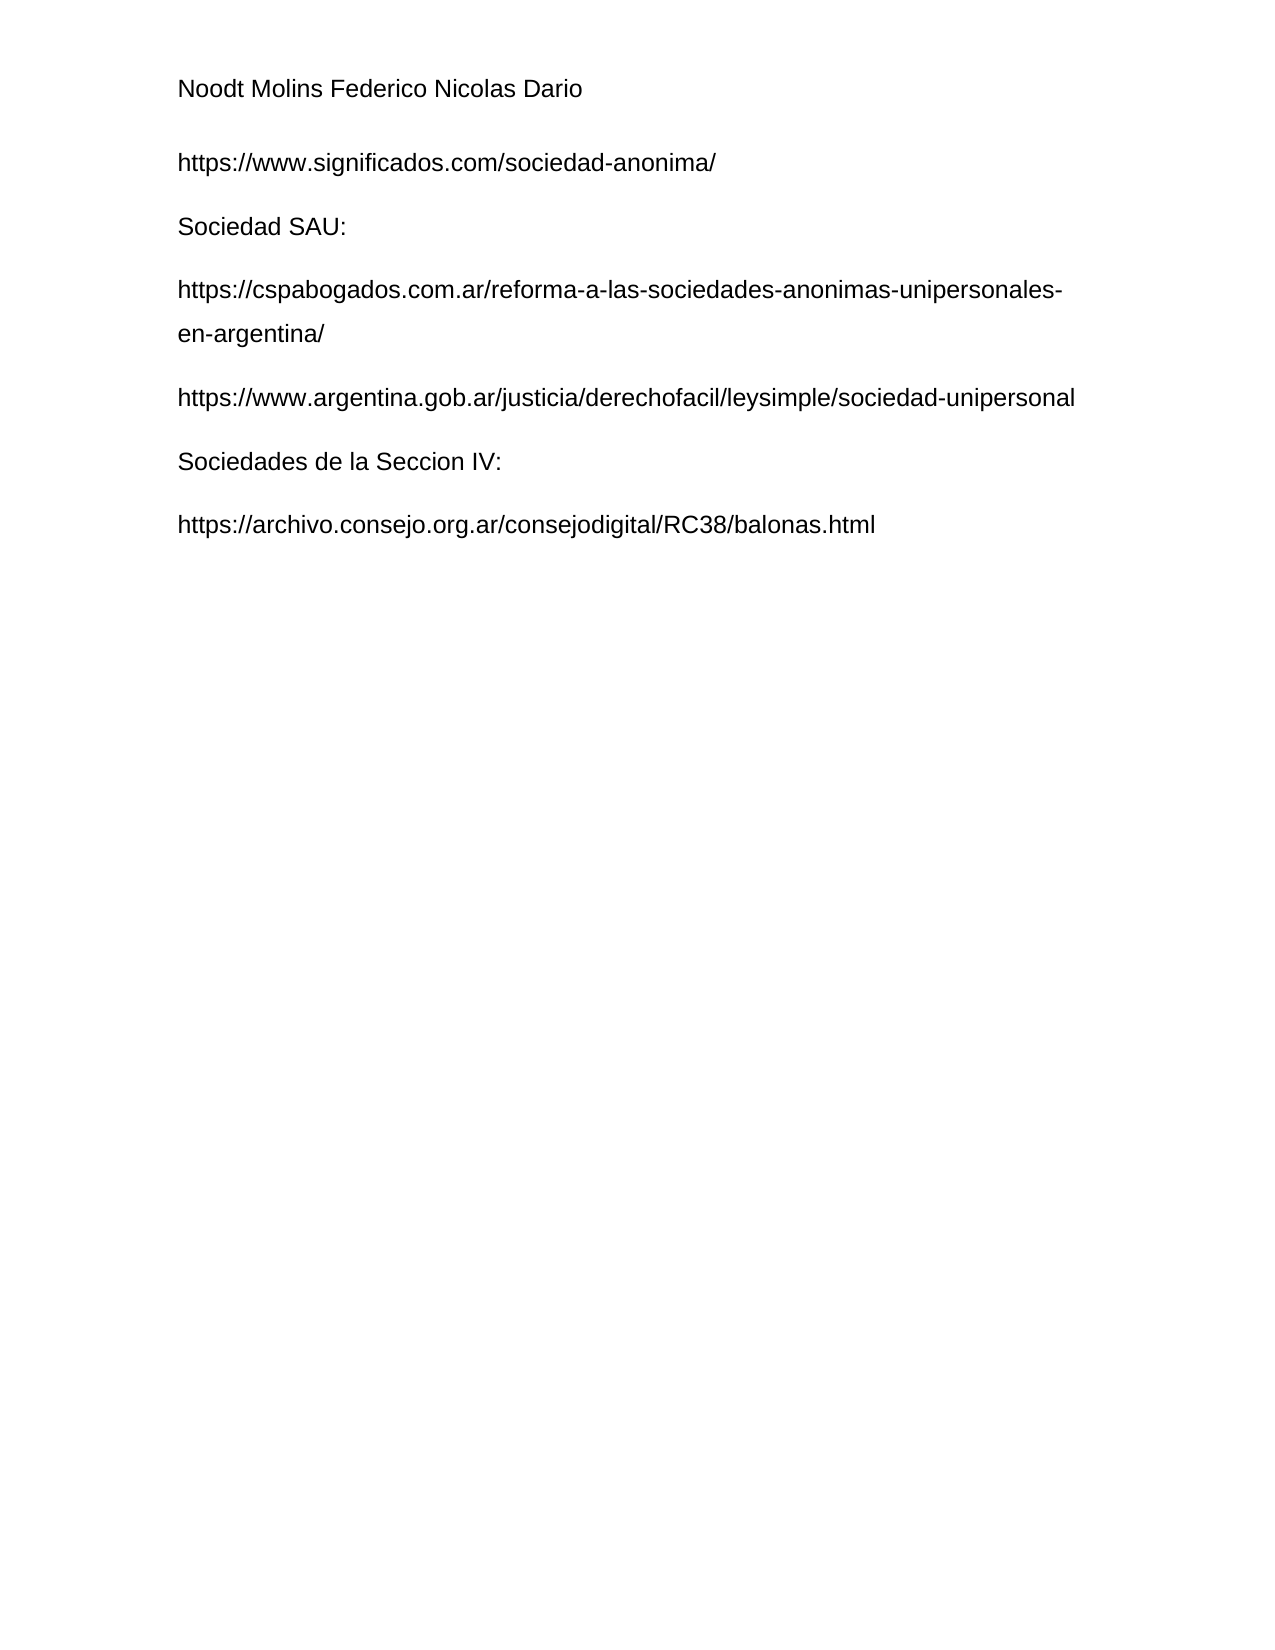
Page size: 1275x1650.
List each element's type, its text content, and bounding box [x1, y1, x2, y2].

text https://cspabogados.com.ar/reforma-a-las-sociedades-anonimas-unipersonales-en-argentina/ [177, 276, 1098, 347]
text https://www.significados.com/sociedad-anonima/ [177, 148, 1098, 176]
text Sociedades de la Seccion IV: [177, 447, 1098, 475]
text Sociedad SAU: [177, 212, 1098, 240]
text https://www.argentina.gob.ar/justicia/derechofacil/leysimple/sociedad-unipersonal [177, 383, 1098, 411]
text https://archivo.consejo.org.ar/consejodigital/RC38/balonas.html [177, 511, 1098, 539]
